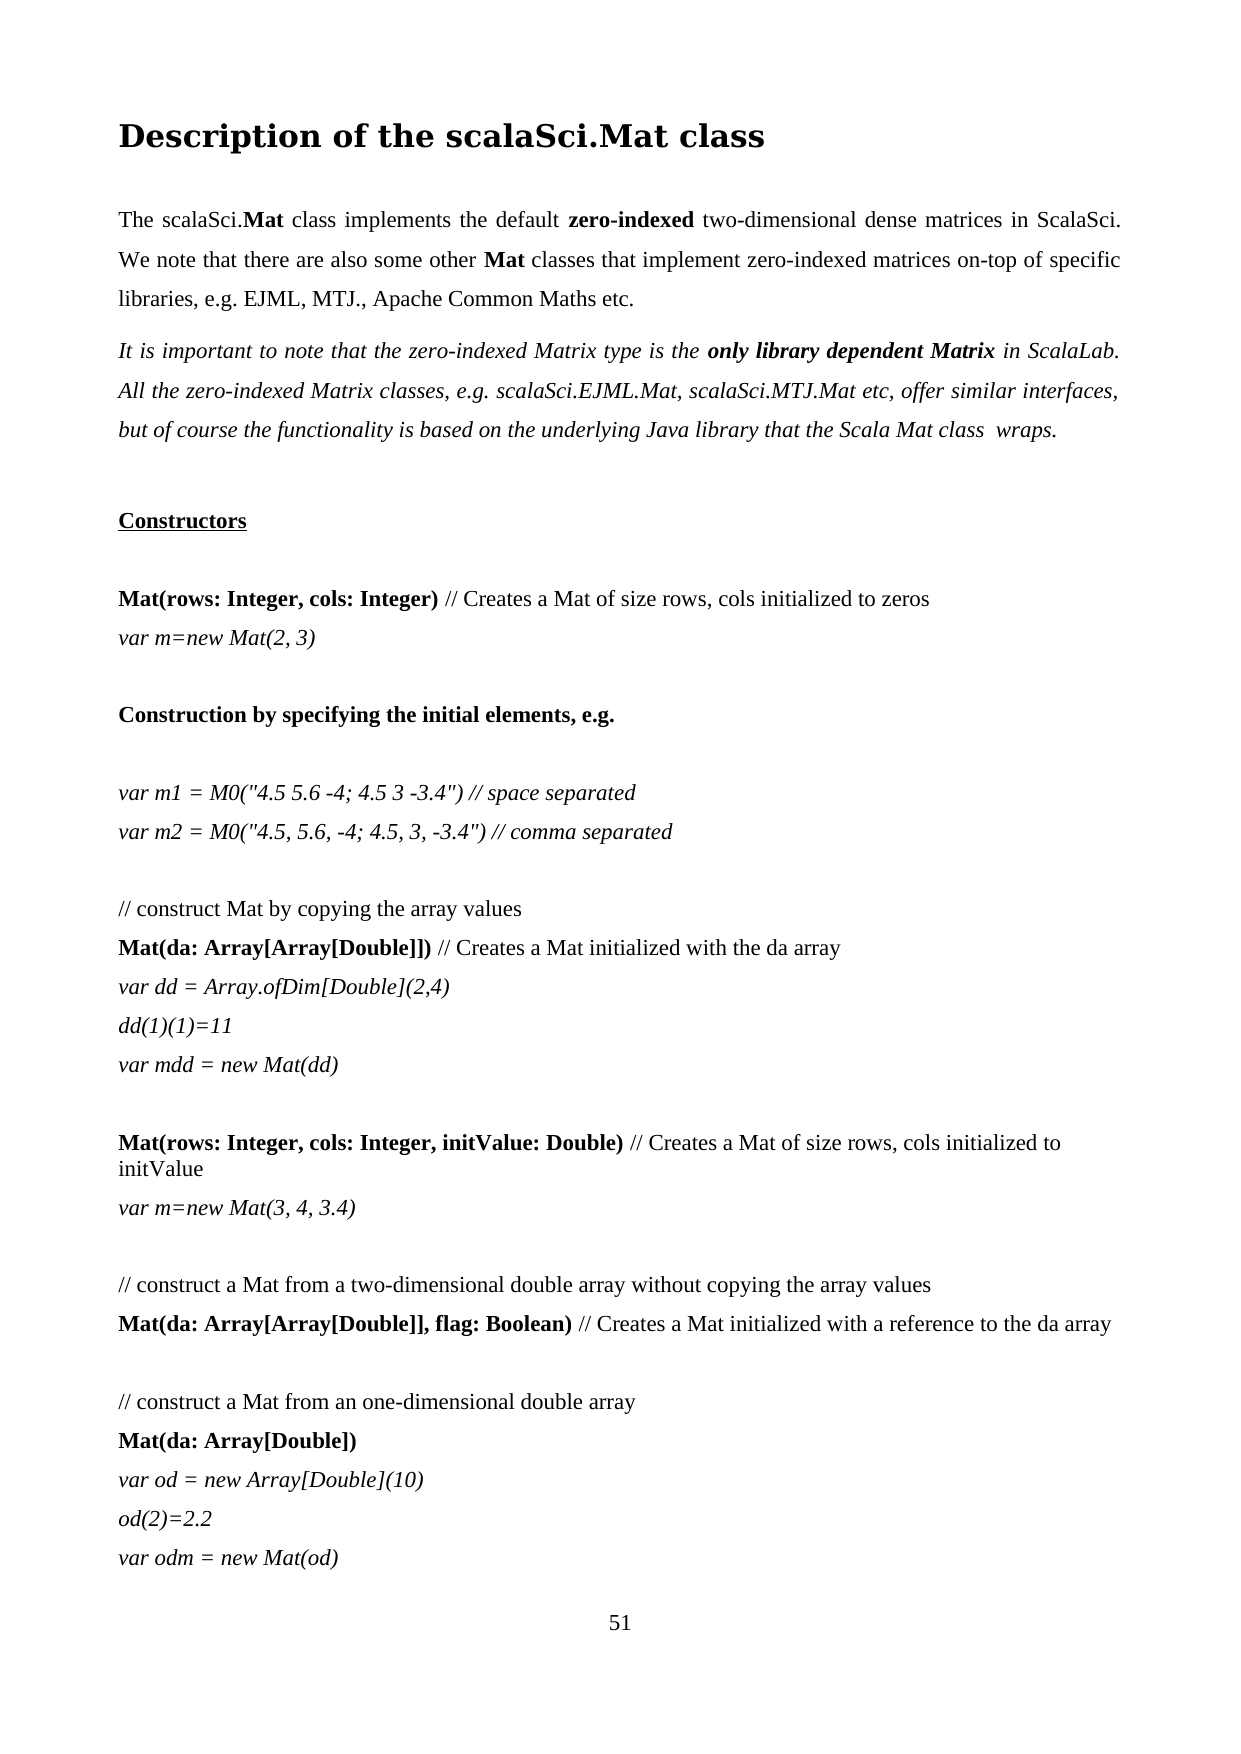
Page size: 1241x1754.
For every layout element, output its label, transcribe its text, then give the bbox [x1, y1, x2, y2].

text Mat(da: Array[Array[Double]]) // Creates a Mat initialized with the da array [118, 934, 1122, 961]
text The scalaSci.Mat class implements the default zero-indexed two-dimensional dense matrices in ScalaSci. We note that there are also some other Mat classes that implement zero-indexed matrices on-top of specific libraries, e.g. EJML, MTJ., Apache Common Maths etc. [118, 206, 1122, 312]
text Mat(da: Array[Array[Double]], flag: Boolean) // Creates a Mat initialized with a reference to the da array [118, 1310, 1122, 1337]
text var dd = Array.ofDim[Double](2,4) [118, 973, 1122, 999]
text Construction by specifying the initial elements, e.g. [118, 701, 1122, 728]
subtitle Description of the scalaSci.Mat class [118, 118, 1122, 155]
text // construct a Mat from a two-dimensional double array without copying the array values [118, 1272, 1122, 1298]
text Mat(rows: Integer, cols: Integer, initValue: Double) // Creates a Mat of size rows, cols initialized to initValue [118, 1129, 1122, 1181]
text dd(1)(1)=11 [118, 1012, 1122, 1038]
text var m1 = M0("4.5 5.6 -4; 4.5 3 -3.4") // space separated [118, 779, 1122, 805]
text var mdd = new Mat(dd) [118, 1051, 1122, 1077]
text var m2 = M0("4.5, 5.6, -4; 4.5, 3, -3.4") // comma separated [118, 818, 1122, 844]
text Mat(rows: Integer, cols: Integer) // Creates a Mat of size rows, cols initialized to zeros [118, 585, 1122, 611]
text var m=new Mat(2, 3) [118, 623, 1122, 650]
text var m=new Mat(3, 4, 3.4) [118, 1194, 1122, 1220]
text od(2)=2.2 [118, 1505, 1122, 1531]
text var odm = new Mat(od) [118, 1543, 1122, 1570]
text // construct Mat by copying the array values [118, 896, 1122, 922]
text Constructors [118, 507, 1122, 533]
text var od = new Array[Double](10) [118, 1466, 1122, 1492]
text It is important to note that the zero-indexed Matrix type is the only library dependent Matrix in ScalaLab. All the zero-indexed Matrix classes, e.g. scalaSci.EJML.Mat, scalaSci.MTJ.Mat etc, offer similar interfaces, but of course the functionality is based on the underlying Java library that the Scala Mat class wraps. [118, 337, 1122, 442]
text Mat(da: Array[Double]) [118, 1427, 1122, 1453]
text // construct a Mat from an one-dimensional double array [118, 1388, 1122, 1414]
